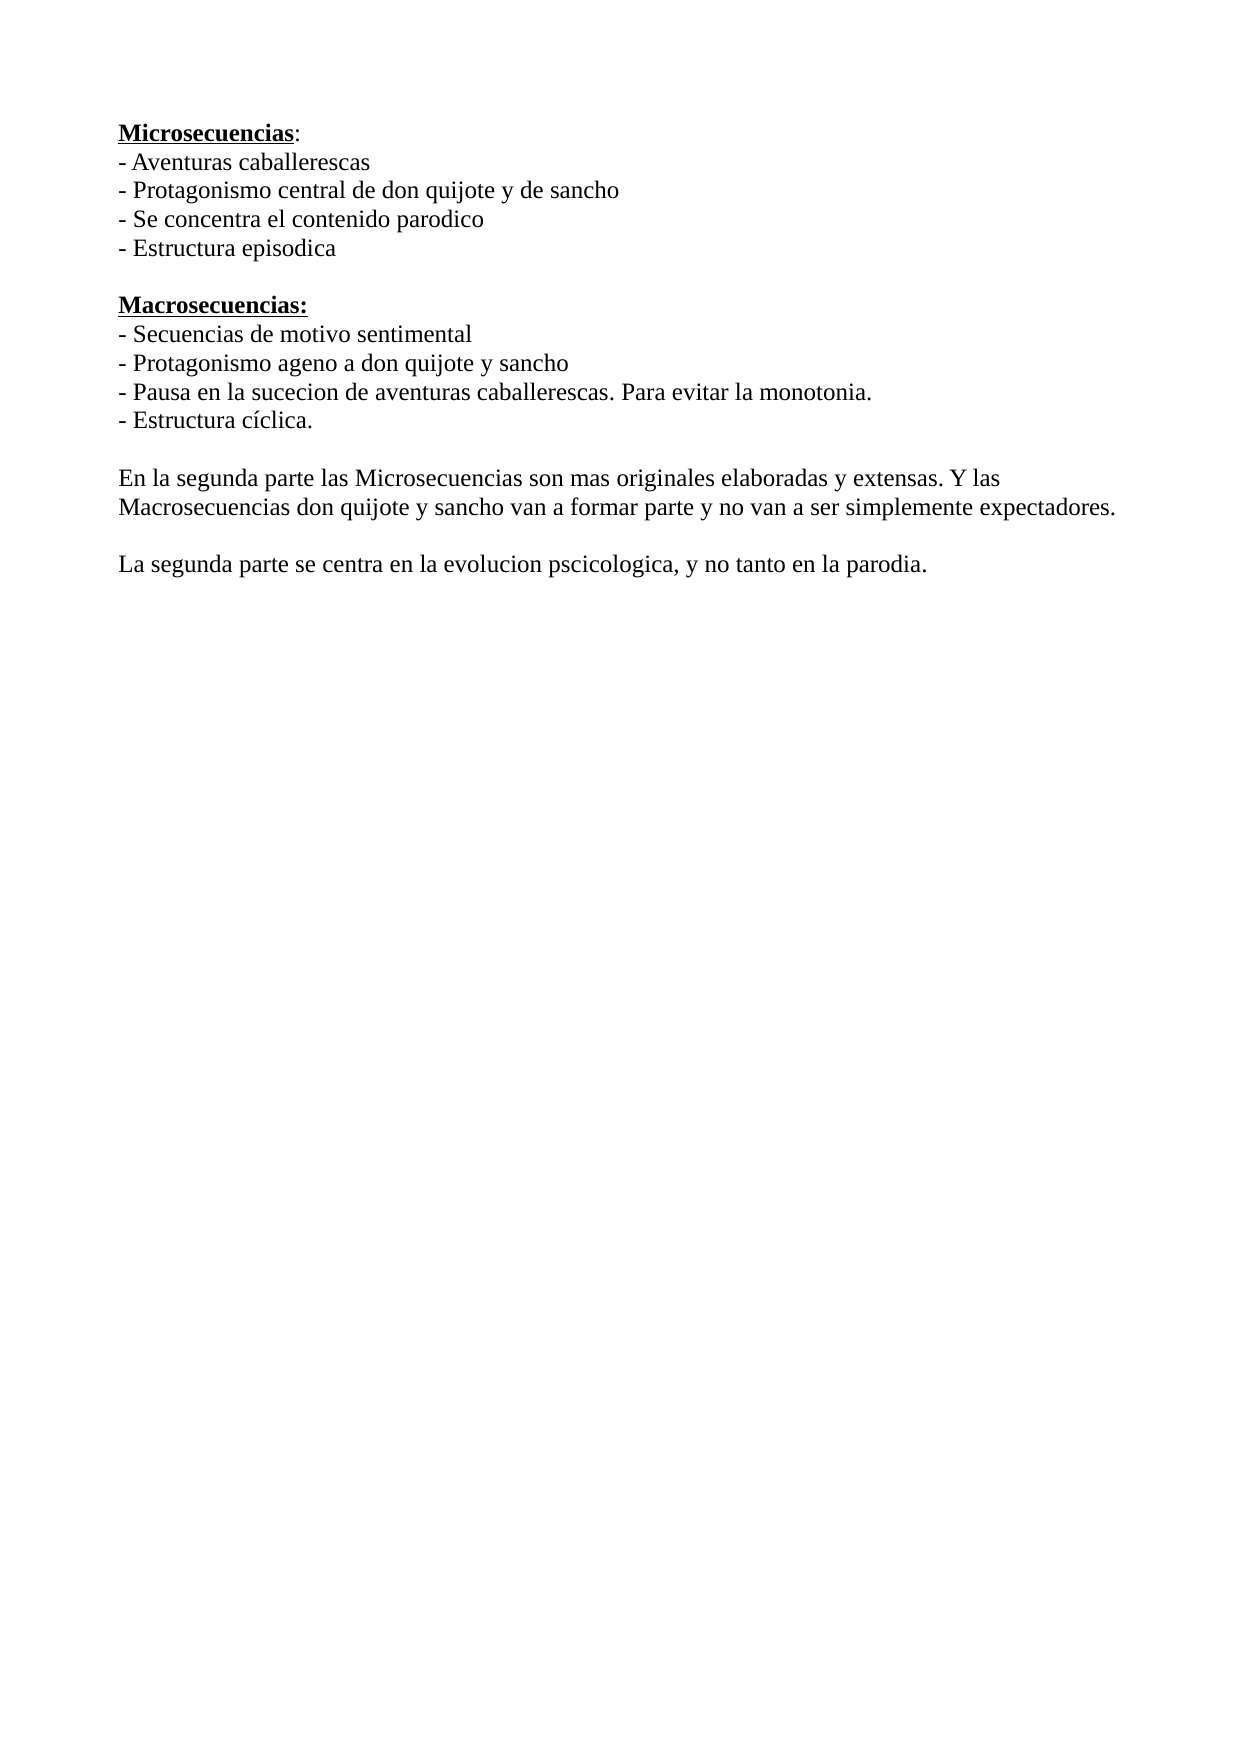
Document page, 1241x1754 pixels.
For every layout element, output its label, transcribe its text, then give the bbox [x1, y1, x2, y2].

text - Estructura cíclica. [118, 406, 1122, 434]
text - Protagonismo ageno a don quijote y sancho [118, 348, 1122, 377]
text Macrosecuencias: [118, 291, 1122, 319]
text En la segunda parte las Microsecuencias son mas originales elaboradas y extensas. Y las Macrosecuencias don quijote y sancho van a formar parte y no van a ser simplemente expectadores. [118, 463, 1122, 521]
text - Se concentra el contenido parodico [118, 204, 1122, 233]
text - Estructura episodica [118, 233, 1122, 262]
text - Protagonismo central de don quijote y de sancho [118, 176, 1122, 204]
text Microsecuencias: [118, 118, 1122, 147]
text - Secuencias de motivo sentimental [118, 319, 1122, 348]
text - Pausa en la sucecion de aventuras caballerescas. Para evitar la monotonia. [118, 377, 1122, 406]
text La segunda parte se centra en la evolucion pscicologica, y no tanto en la parodia. [118, 549, 1122, 578]
text - Aventuras caballerescas [118, 147, 1122, 176]
